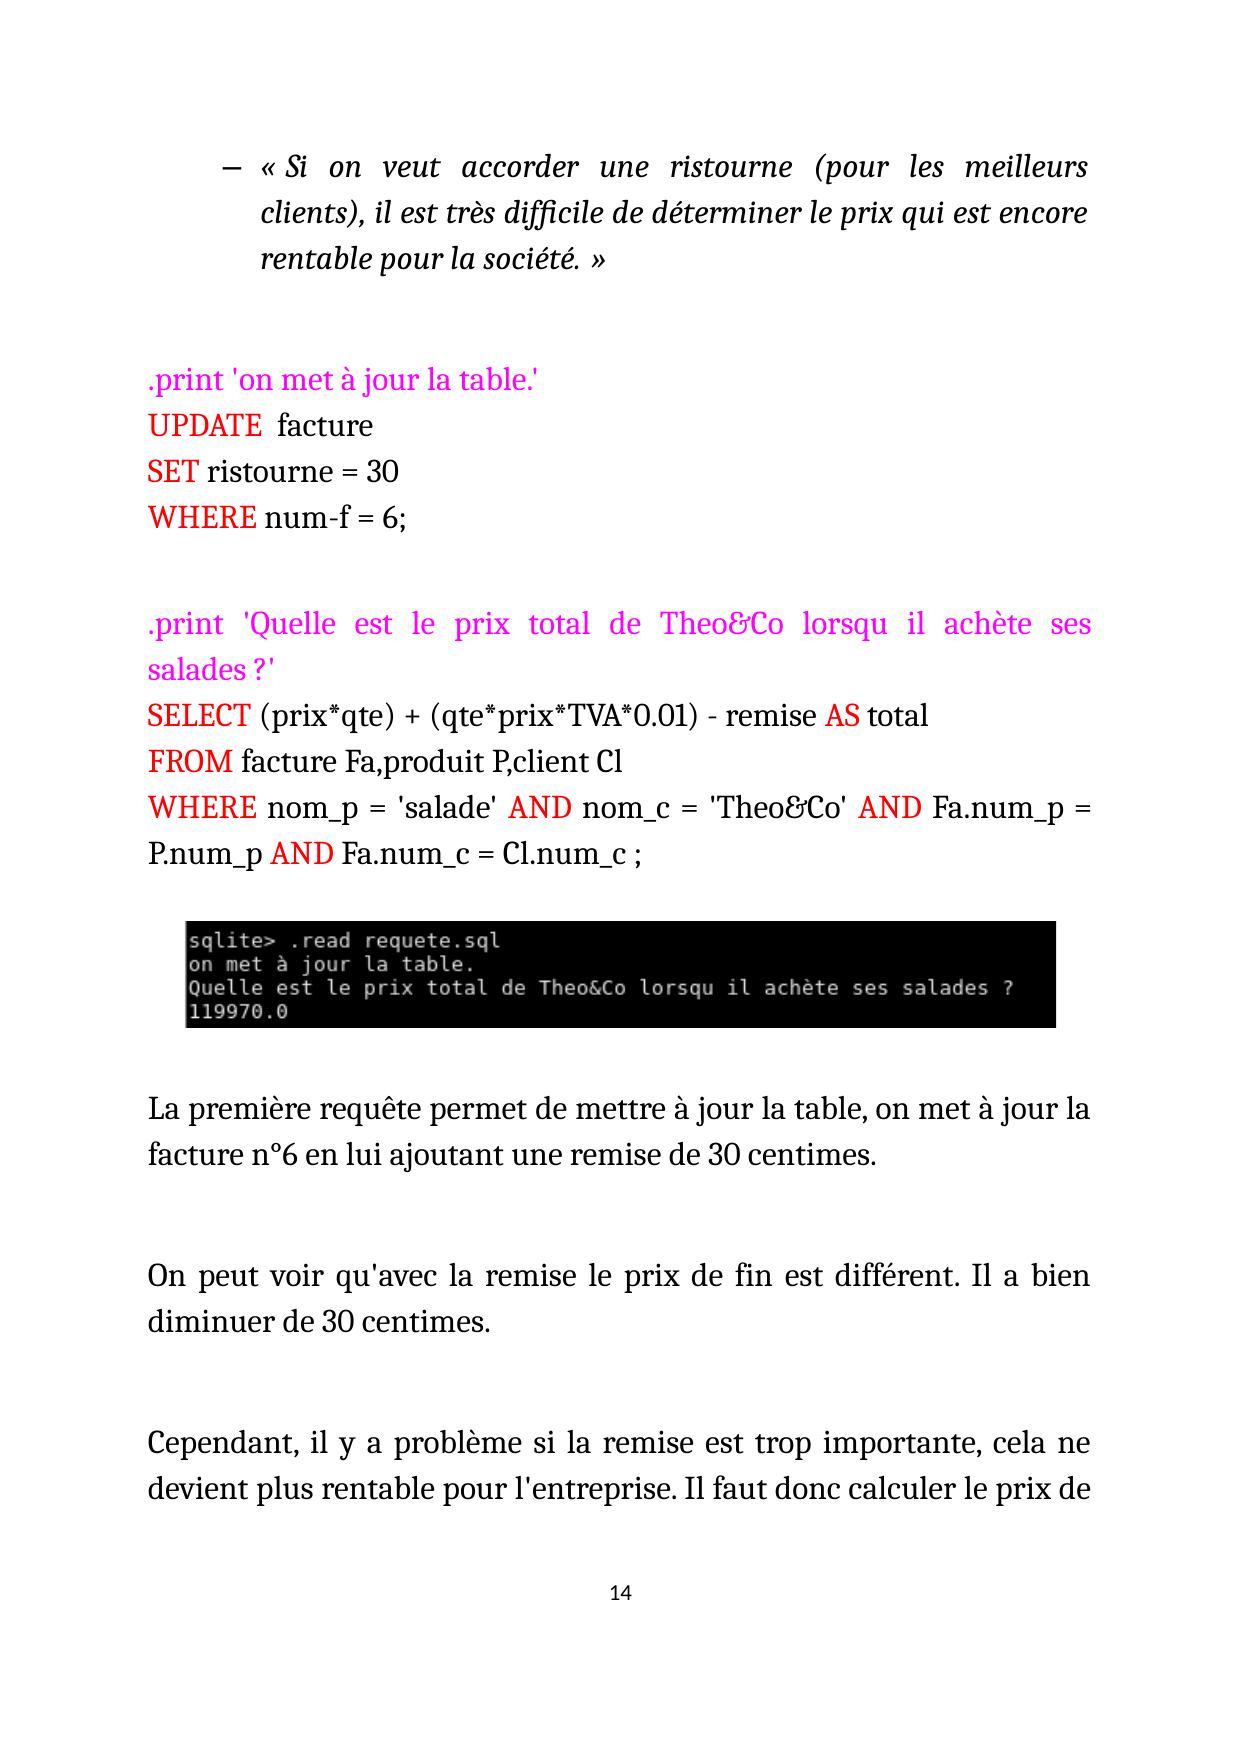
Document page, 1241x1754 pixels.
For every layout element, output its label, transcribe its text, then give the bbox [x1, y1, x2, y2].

text SELECT (prix*qte) + (qte*prix*TVA*0.01) - remise AS total [148, 697, 1093, 735]
text UPDATE facture [148, 406, 1093, 445]
text La première requête permet de mettre à jour la table, on met à jour la facture n°6 en lui ajoutant une remise de 30 centimes. [148, 1090, 1093, 1174]
picture [184, 921, 1057, 1028]
text SET ristourne = 30 [148, 452, 1093, 491]
text Cependant, il y a problème si la remise est trop importante, cela ne devient plus rentable pour l'entreprise. Il faut donc calculer le prix de [148, 1424, 1093, 1508]
text .print 'Quelle est le prix total de Theo&Co lorsqu il achète ses salades ?' [148, 605, 1093, 689]
text On peut voir qu'avec la remise le prix de fin est différent. Il a bien diminuer de 30 centimes. [148, 1257, 1093, 1341]
text WHERE num-f = 6; [148, 498, 1093, 537]
list « Si on veut accorder une ristourne (pour les meilleurs clients), il est très difficile de déterminer le prix qui est encore rentable pour la société. » [223, 148, 1093, 278]
text .print 'on met à jour la table.' [148, 361, 1093, 399]
text FROM facture Fa,produit P,client Cl [148, 743, 1093, 781]
text WHERE nom_p = 'salade' AND nom_c = 'Theo&Co' AND Fa.num_p = P.num_p AND Fa.num_c = Cl.num_c ; [148, 788, 1093, 873]
